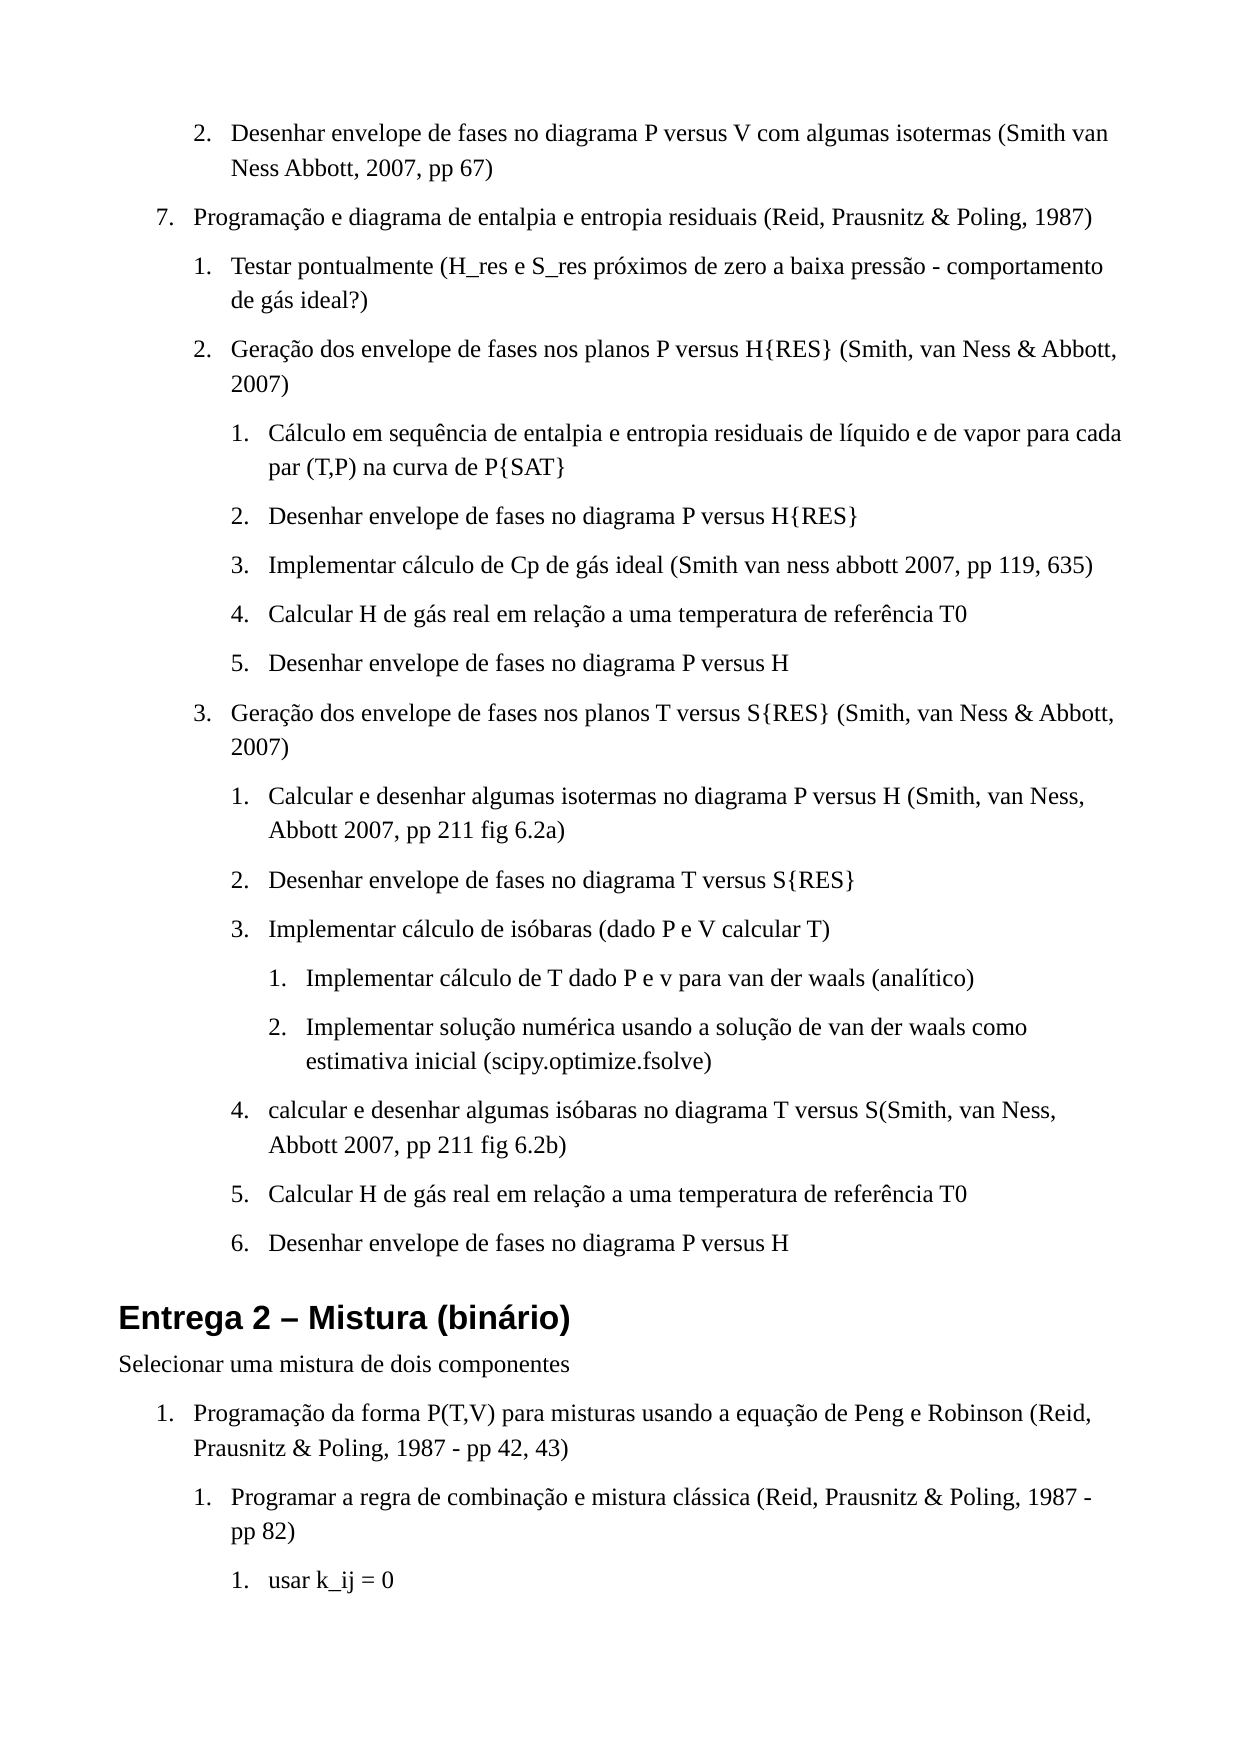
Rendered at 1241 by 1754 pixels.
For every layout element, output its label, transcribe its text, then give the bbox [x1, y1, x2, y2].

list Calcular H de gás real em relação a uma temperatura de referência T0 [231, 1179, 1122, 1208]
list Geração dos envelope de fases nos planos T versus S{RES} (Smith, van Ness & Abbott, 2007) [193, 698, 1122, 761]
list usar k_ij = 0 [231, 1565, 1122, 1594]
list Desenhar envelope de fases no diagrama T versus S{RES} [231, 865, 1122, 893]
list Programação e diagrama de entalpia e entropia residuais (Reid, Prausnitz & Poling, 1987) [156, 202, 1122, 230]
list Calcular H de gás real em relação a uma temperatura de referência T0 [231, 599, 1122, 628]
text Selecionar uma mistura de dois componentes [118, 1349, 1122, 1378]
list calcular e desenhar algumas isóbaras no diagrama T versus S(Smith, van Ness, Abbott 2007, pp 211 fig 6.2b) [231, 1095, 1122, 1159]
list Implementar cálculo de Cp de gás ideal (Smith van ness abbott 2007, pp 119, 635) [231, 550, 1122, 579]
list Cálculo em sequência de entalpia e entropia residuais de líquido e de vapor para cada par (T,P) na curva de P{SAT} [231, 418, 1122, 481]
list Desenhar envelope de fases no diagrama P versus H [231, 648, 1122, 677]
list Geração dos envelope de fases nos planos P versus H{RES} (Smith, van Ness & Abbott, 2007) [193, 334, 1122, 397]
list Programação da forma P(T,V) para misturas usando a equação de Peng e Robinson (Reid, Prausnitz & Poling, 1987 - pp 42, 43) [156, 1398, 1122, 1461]
list Implementar solução numérica usando a solução de van der waals como estimativa inicial (scipy.optimize.fsolve) [268, 1012, 1122, 1075]
list Implementar cálculo de T dado P e v para van der waals (analítico) [268, 963, 1122, 992]
list Desenhar envelope de fases no diagrama P versus V com algumas isotermas (Smith van Ness Abbott, 2007, pp 67) [193, 118, 1122, 181]
subtitle Entrega 2 – Mistura (binário) [118, 1298, 1122, 1337]
list Calcular e desenhar algumas isotermas no diagrama P versus H (Smith, van Ness, Abbott 2007, pp 211 fig 6.2a) [231, 781, 1122, 844]
list Testar pontualmente (H_res e S_res próximos de zero a baixa pressão - comportamento de gás ideal?) [193, 251, 1122, 314]
list Programar a regra de combinação e mistura clássica (Reid, Prausnitz & Poling, 1987 - pp 82) [193, 1482, 1122, 1545]
list Desenhar envelope de fases no diagrama P versus H{RES} [231, 501, 1122, 530]
list Desenhar envelope de fases no diagrama P versus H [231, 1228, 1122, 1257]
list Implementar cálculo de isóbaras (dado P e V calcular T) [231, 914, 1122, 942]
